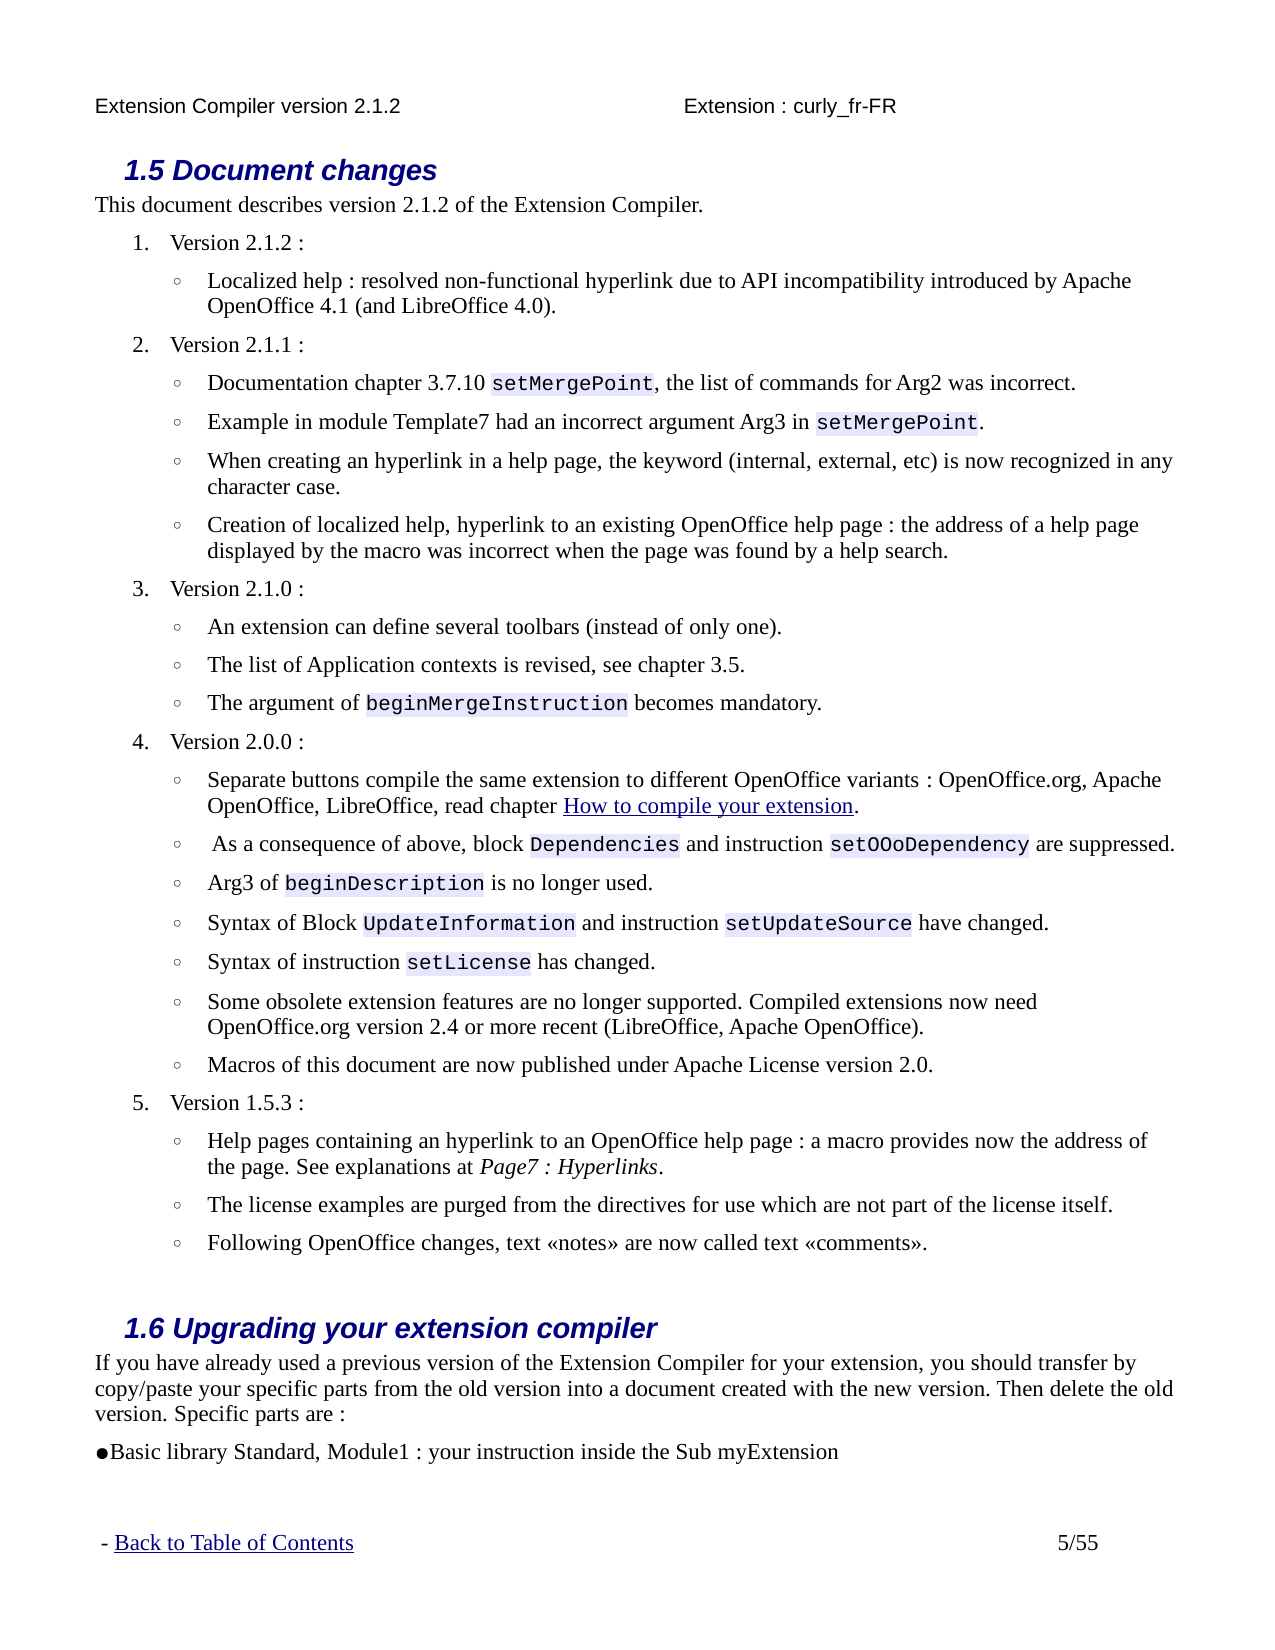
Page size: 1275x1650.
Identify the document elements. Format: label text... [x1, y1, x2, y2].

list The license examples are purged from the directives for use which are not part of the license itself. [169, 1192, 1181, 1217]
list Documentation chapter 3.7.10 setMergePoint, the list of commands for Arg2 was incorrect. [169, 369, 1181, 396]
list Syntax of Block UpdateInformation and instruction setUpdateSource have changed. [169, 909, 1181, 937]
list Example in module Template7 had an incorrect argument Arg3 in setMergePoint. [169, 409, 1181, 436]
list Some obsolete extension features are no longer supported. Compiled extensions now need OpenOffice.org version 2.4 or more recent (LibreOffice, Apache OpenOffice). [169, 988, 1181, 1039]
subtitle Upgrading your extension compiler [124, 1312, 1181, 1344]
list Separate buttons compile the same extension to different OpenOffice variants : OpenOffice.org, Apache OpenOffice, LibreOffice, read chapter How to compile your extension. [169, 767, 1181, 818]
list Macros of this document are now published under Apache License version 2.0. [169, 1052, 1181, 1078]
list Version 2.1.0 : [132, 576, 1181, 601]
list Arg3 of beginDescription is no longer used. [169, 870, 1181, 897]
text This document describes version 2.1.2 of the Extension Compiler. [94, 192, 1181, 217]
list The list of Application contexts is revised, see chapter 3.5. [169, 652, 1181, 677]
list Creation of localized help, hyperlink to an existing OpenOffice help page : the address of a help page displayed by the macro was incorrect when the page was found by a help search. [169, 512, 1181, 563]
list As a consequence of above, block Dependencies and instruction setOOoDependency are suppressed. [169, 831, 1181, 858]
list Following OpenOffice changes, text «notes» are now called text «comments». [169, 1230, 1181, 1255]
subtitle Document changes [124, 153, 1181, 186]
list Version 2.1.1 : [132, 331, 1181, 357]
list Version 2.1.2 : [132, 230, 1181, 255]
list The argument of beginMergeInstruction becomes mandatory. [169, 689, 1181, 717]
list Version 2.0.0 : [132, 729, 1181, 754]
text If you have already used a previous version of the Extension Compiler for your extension, you should transfer by copy/paste your specific parts from the old version into a document created with the new version. Then delete the old version. Specific parts are : [94, 1350, 1181, 1427]
list Help pages containing an hyperlink to an OpenOffice help page : a macro provides now the address of the page. See explanations at Page7 : Hyperlinks. [169, 1128, 1181, 1179]
list Basic library Standard, Module1 : your instruction inside the Sub myExtension [94, 1439, 1181, 1465]
list Localized help : resolved non-functional hyperlink due to API incompatibility introduced by Apache OpenOffice 4.1 (and LibreOffice 4.0). [169, 268, 1181, 319]
list An extension can define several toolbars (instead of only one). [169, 613, 1181, 639]
list Version 1.5.3 : [132, 1090, 1181, 1116]
list When creating an hyperlink in a help page, the keyword (internal, external, etc) is now recognized in any character case. [169, 448, 1181, 499]
list Syntax of instruction setLicense has changed. [169, 949, 1181, 976]
